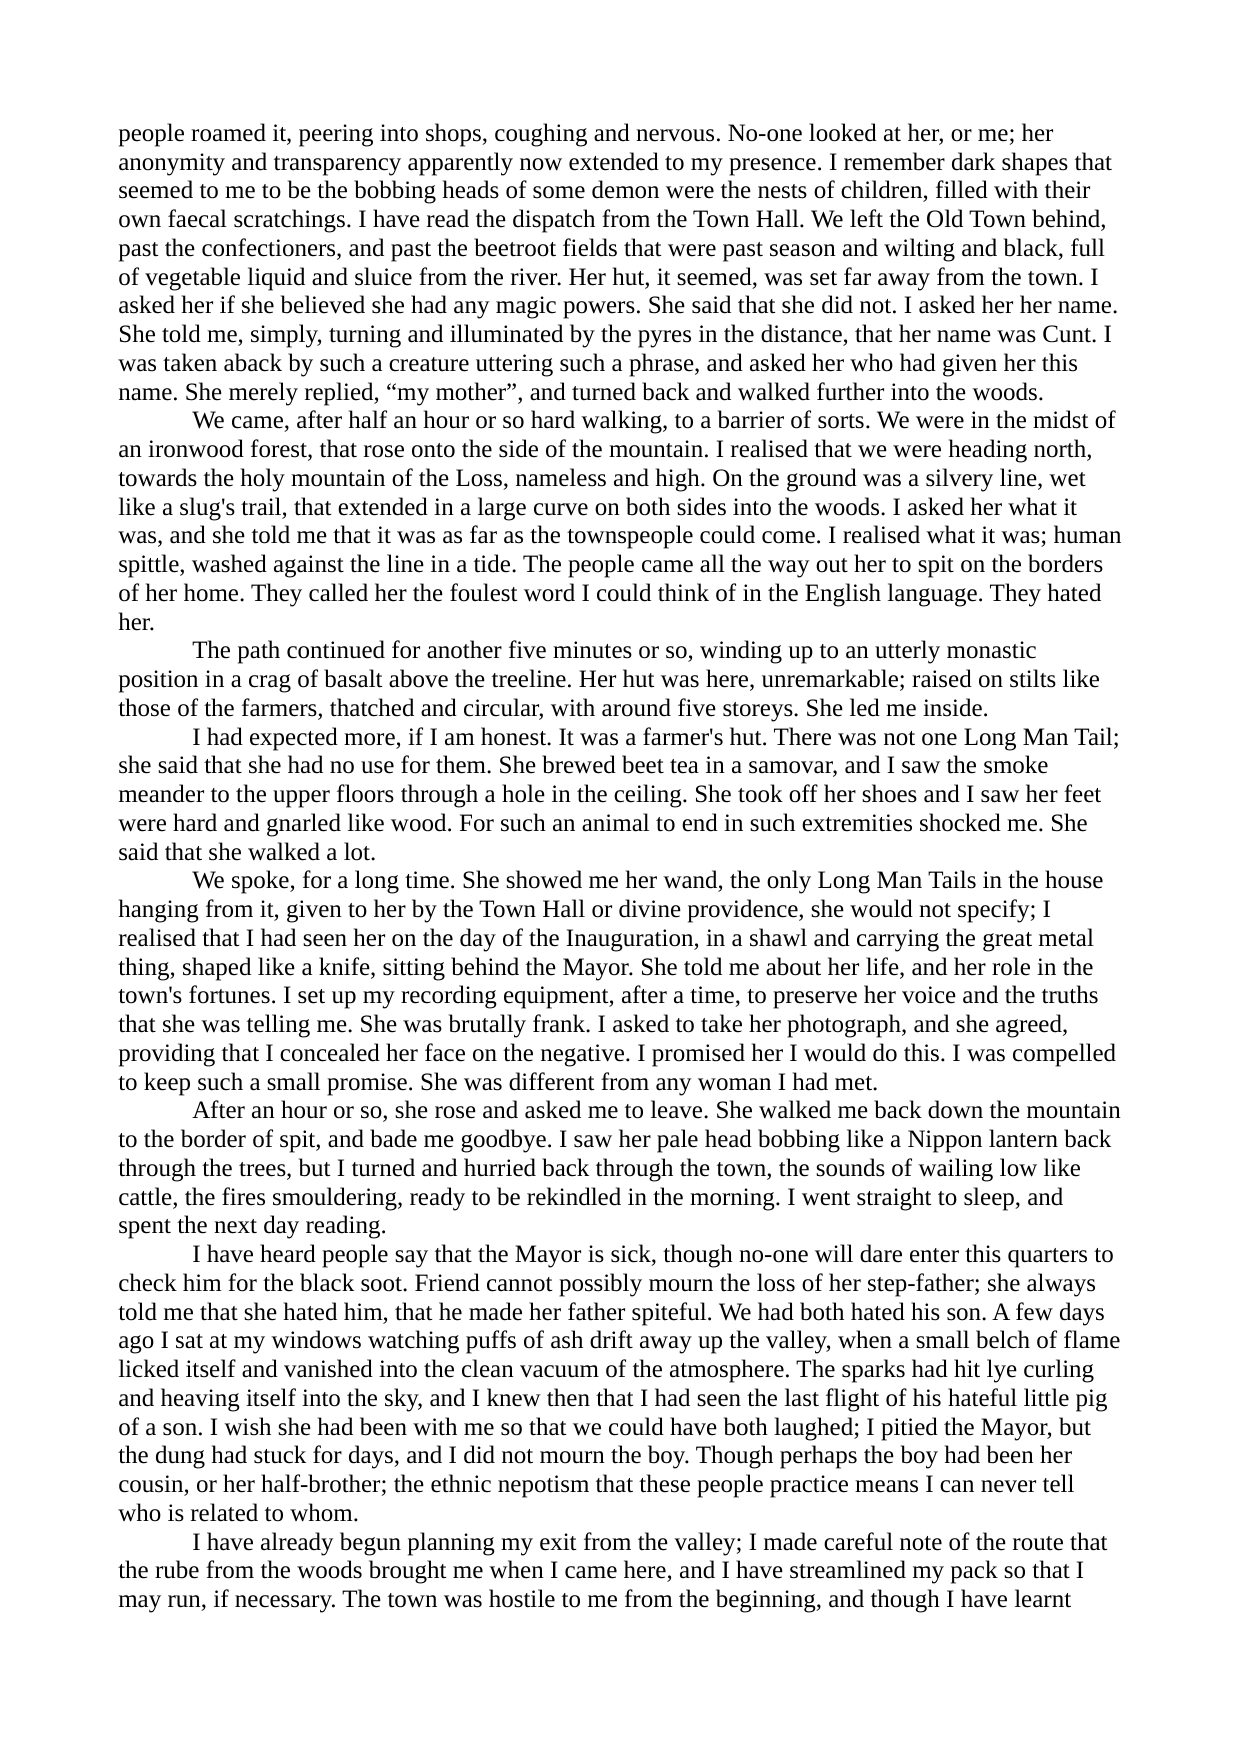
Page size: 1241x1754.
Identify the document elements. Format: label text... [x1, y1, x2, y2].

text We spoke, for a long time. She showed me her wand, the only Long Man Tails in the house hanging from it, given to her by the Town Hall or divine providence, she would not specify; I realised that I had seen her on the day of the Inauguration, in a shawl and carrying the great metal thing, shaped like a knife, sitting behind the Mayor. She told me about her life, and her role in the town's fortunes. I set up my recording equipment, after a time, to preserve her voice and the truths that she was telling me. She was brutally frank. I asked to take her photograph, and she agreed, providing that I concealed her face on the negative. I promised her I would do this. I was compelled to keep such a small promise. She was different from any woman I had met. [118, 866, 1122, 1096]
text We came, after half an hour or so hard walking, to a barrier of sorts. We were in the midst of an ironwood forest, that rose onto the side of the mountain. I realised that we were heading north, towards the holy mountain of the Loss, nameless and high. On the ground was a silvery line, wet like a slug's trail, that extended in a large curve on both sides into the woods. I asked her what it was, and she told me that it was as far as the townspeople could come. I realised what it was; human spittle, washed against the line in a tide. The people came all the way out her to spit on the borders of her home. They called her the foulest word I could think of in the English language. They hated her. [118, 406, 1122, 636]
text I had expected more, if I am honest. It was a farmer's hut. There was not one Long Man Tail; she said that she had no use for them. She brewed beet tea in a samovar, and I saw the smoke meander to the upper floors through a hole in the ceiling. She took off her shoes and I saw her feet were hard and gnarled like wood. For such an animal to end in such extremities shocked me. She said that she walked a lot. [118, 722, 1122, 866]
text After an hour or so, she rose and asked me to leave. She walked me back down the mountain to the border of spit, and bade me goodbye. I saw her pale head bobbing like a Nippon lantern back through the trees, but I turned and hurried back through the town, the sounds of wailing low like cattle, the fires smouldering, ready to be rekindled in the morning. I went straight to sleep, and spent the next day reading. [118, 1096, 1122, 1239]
text The path continued for another five minutes or so, winding up to an utterly monastic position in a crag of basalt above the treeline. Her hut was here, unremarkable; raised on stilts like those of the farmers, thatched and circular, with around five storeys. She led me inside. [118, 636, 1122, 722]
text I have heard people say that the Mayor is sick, though no-one will dare enter this quarters to check him for the black soot. Friend cannot possibly mourn the loss of her step-father; she always told me that she hated him, that he made her father spiteful. We had both hated his son. A few days ago I sat at my windows watching puffs of ash drift away up the valley, when a small belch of flame licked itself and vanished into the clean vacuum of the atmosphere. The sparks had hit lye curling and heaving itself into the sky, and I knew then that I had seen the last flight of his hateful little pig of a son. I wish she had been with me so that we could have both laughed; I pitied the Mayor, but the dung had stuck for days, and I did not mourn the boy. Though perhaps the boy had been her cousin, or her half-brother; the ethnic nepotism that these people practice means I can never tell who is related to whom. [118, 1239, 1122, 1527]
text I have already begun planning my exit from the valley; I made careful note of the route that the rube from the woods brought me when I came here, and I have streamlined my pack so that I may run, if necessary. The town was hostile to me from the beginning, and though I have learnt [118, 1527, 1122, 1613]
text people roamed it, peering into shops, coughing and nervous. No-one looked at her, or me; her anonymity and transparency apparently now extended to my presence. I remember dark shapes that seemed to me to be the bobbing heads of some demon were the nests of children, filled with their own faecal scratchings. I have read the dispatch from the Town Hall. We left the Old Town behind, past the confectioners, and past the beetroot fields that were past season and wilting and black, full of vegetable liquid and sluice from the river. Her hut, it seemed, was set far away from the town. I asked her if she believed she had any magic powers. She said that she did not. I asked her her name. She told me, simply, turning and illuminated by the pyres in the distance, that her name was Cunt. I was taken aback by such a creature uttering such a phrase, and asked her who had given her this name. She merely replied, “my mother”, and turned back and walked further into the woods. [118, 118, 1122, 406]
